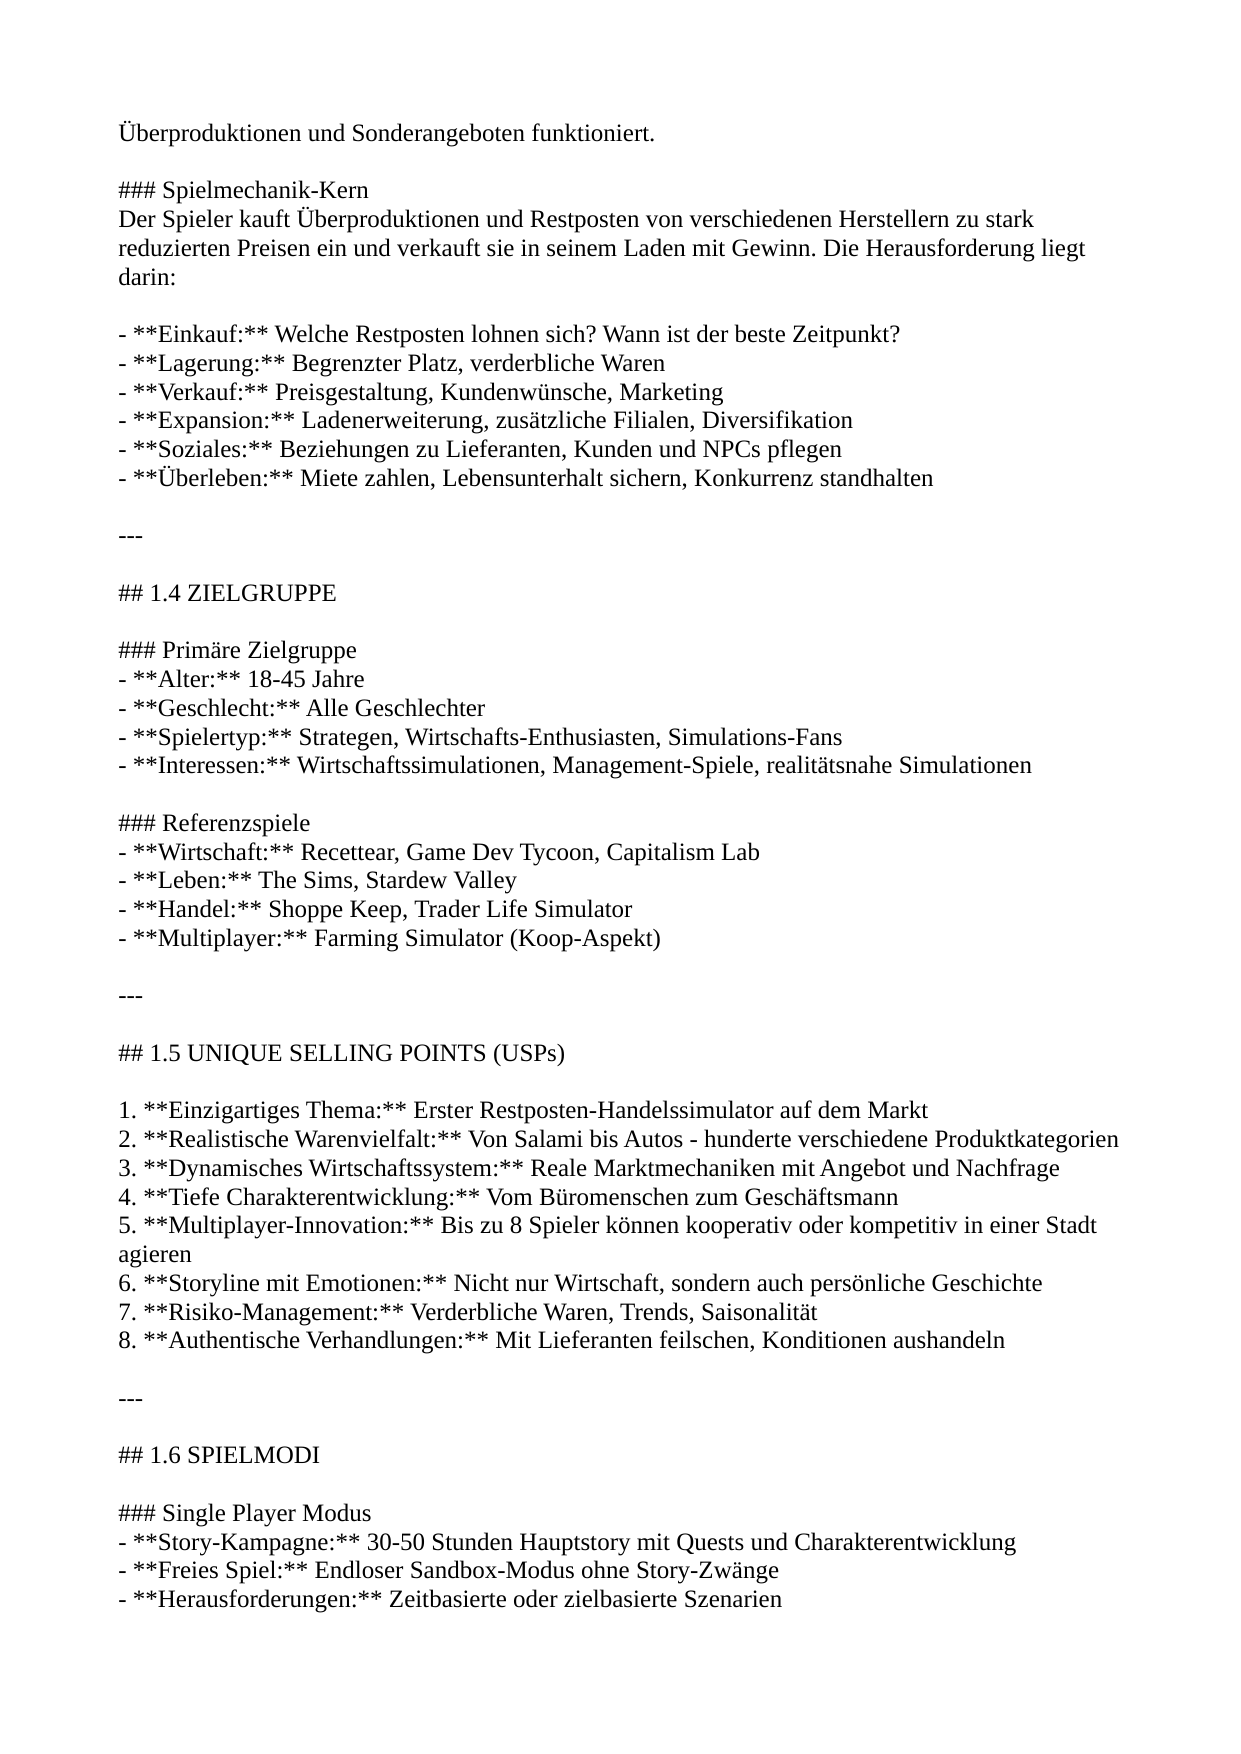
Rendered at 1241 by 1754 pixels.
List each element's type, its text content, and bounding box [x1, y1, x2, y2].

text Überproduktionen und Sonderangeboten funktioniert. ### Spielmechanik-Kern Der Spieler kauft Überproduktionen und Restposten von verschiedenen Herstellern zu stark reduzierten Preisen ein und verkauft sie in seinem Laden mit Gewinn. Die Herausforderung liegt darin: - **Einkauf:** Welche Restposten lohnen sich? Wann ist der beste Zeitpunkt? - **Lagerung:** Begrenzter Platz, verderbliche Waren - **Verkauf:** Preisgestaltung, Kundenwünsche, Marketing - **Expansion:** Ladenerweiterung, zusätzliche Filialen, Diversifikation - **Soziales:** Beziehungen zu Lieferanten, Kunden und NPCs pflegen - **Überleben:** Miete zahlen, Lebensunterhalt sichern, Konkurrenz standhalten --- ## 1.4 ZIELGRUPPE ### Primäre Zielgruppe - **Alter:** 18-45 Jahre - **Geschlecht:** Alle Geschlechter - **Spielertyp:** Strategen, Wirtschafts-Enthusiasten, Simulations-Fans - **Interessen:** Wirtschaftssimulationen, Management-Spiele, realitätsnahe Simulationen ### Referenzspiele - **Wirtschaft:** Recettear, Game Dev Tycoon, Capitalism Lab - **Leben:** The Sims, Stardew Valley - **Handel:** Shoppe Keep, Trader Life Simulator - **Multiplayer:** Farming Simulator (Koop-Aspekt) --- ## 1.5 UNIQUE SELLING POINTS (USPs) 1. **Einzigartiges Thema:** Erster Restposten-Handelssimulator auf dem Markt 2. **Realistische Warenvielfalt:** Von Salami bis Autos - hunderte verschiedene Produktkategorien 3. **Dynamisches Wirtschaftssystem:** Reale Marktmechaniken mit Angebot und Nachfrage 4. **Tiefe Charakterentwicklung:** Vom Büromenschen zum Geschäftsmann 5. **Multiplayer-Innovation:** Bis zu 8 Spieler können kooperativ oder kompetitiv in einer Stadt agieren 6. **Storyline mit Emotionen:** Nicht nur Wirtschaft, sondern auch persönliche Geschichte 7. **Risiko-Management:** Verderbliche Waren, Trends, Saisonalität 8. **Authentische Verhandlungen:** Mit Lieferanten feilschen, Konditionen aushandeln --- ## 1.6 SPIELMODI ### Single Player Modus - **Story-Kampagne:** 30-50 Stunden Hauptstory mit Quests und Charakterentwicklung - **Freies Spiel:** Endloser Sandbox-Modus ohne Story-Zwänge - **Herausforderungen:** Zeitbasierte oder zielbasierte Szenarien [118, 118, 1122, 1613]
